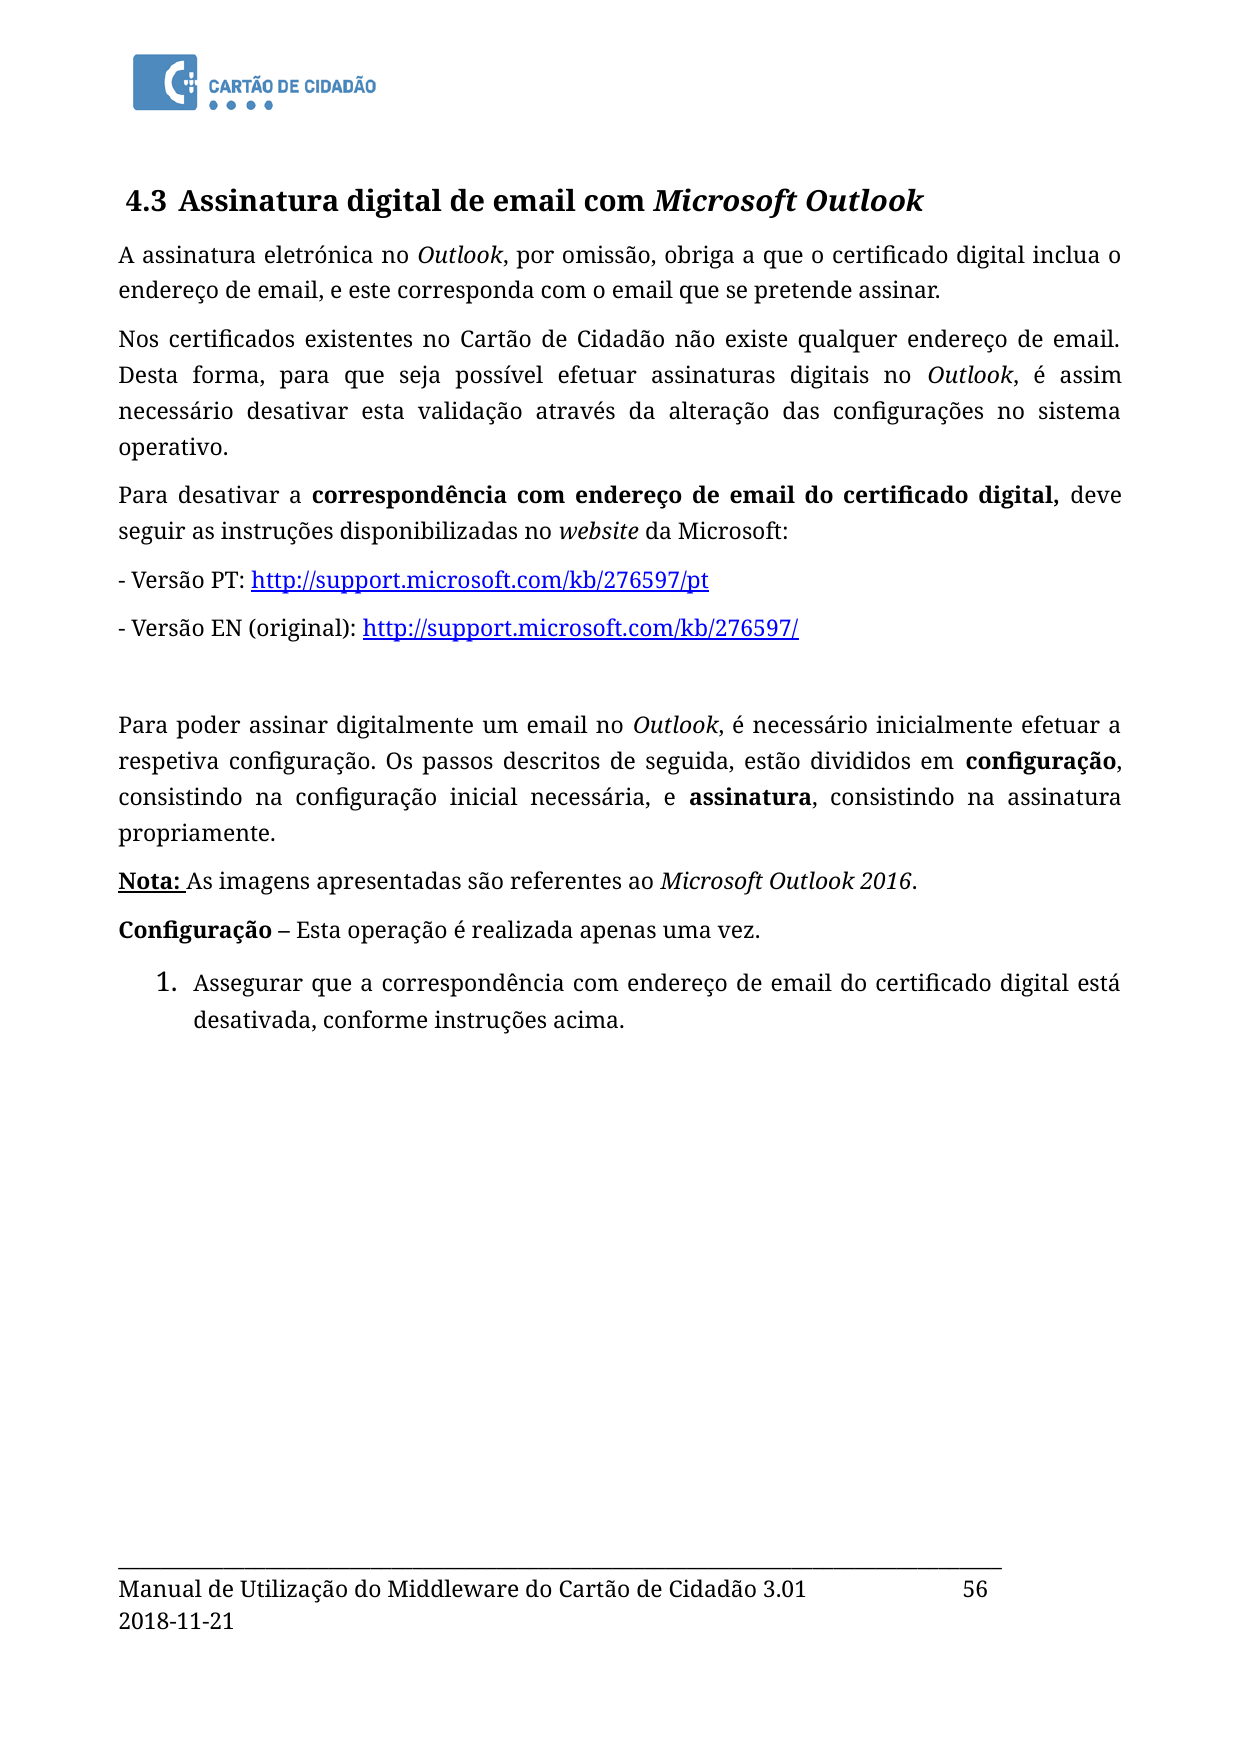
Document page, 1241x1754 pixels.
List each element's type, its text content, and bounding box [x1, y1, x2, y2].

subtitle Assinatura digital de email com Microsoft Outlook [118, 180, 1122, 220]
list Assegurar que a correspondência com endereço de email do certificado digital está desativada, conforme instruções acima. [156, 962, 1122, 1035]
text Nos certificados existentes no Cartão de Cidadão não existe qualquer endereço de email. Desta forma, para que seja possível efetuar assinaturas digitais no Outlook, é assim necessário desativar esta validação através da alteração das configurações no sistema operativo. [118, 323, 1122, 462]
text Nota: As imagens apresentadas são referentes ao Microsoft Outlook 2016. [118, 865, 1122, 896]
text Para desativar a correspondência com endereço de email do certificado digital, deve seguir as instruções disponibilizadas no website da Microsoft: [118, 479, 1122, 546]
picture [130, 47, 423, 118]
text - Versão EN (original): http://support.microsoft.com/kb/276597/ [118, 612, 1122, 643]
text A assinatura eletrónica no Outlook, por omissão, obriga a que o certificado digital inclua o endereço de email, e este corresponda com o email que se pretende assinar. [118, 238, 1122, 306]
text Para poder assinar digitalmente um email no Outlook, é necessário inicialmente efetuar a respetiva configuração. Os passos descritos de seguida, estão divididos em configuração, consistindo na configuração inicial necessária, e assinatura, consistindo na assinatura propriamente. [118, 709, 1122, 848]
text - Versão PT: http://support.microsoft.com/kb/276597/pt [118, 563, 1122, 595]
text Configuração – Esta operação é realizada apenas uma vez. [118, 913, 1122, 945]
